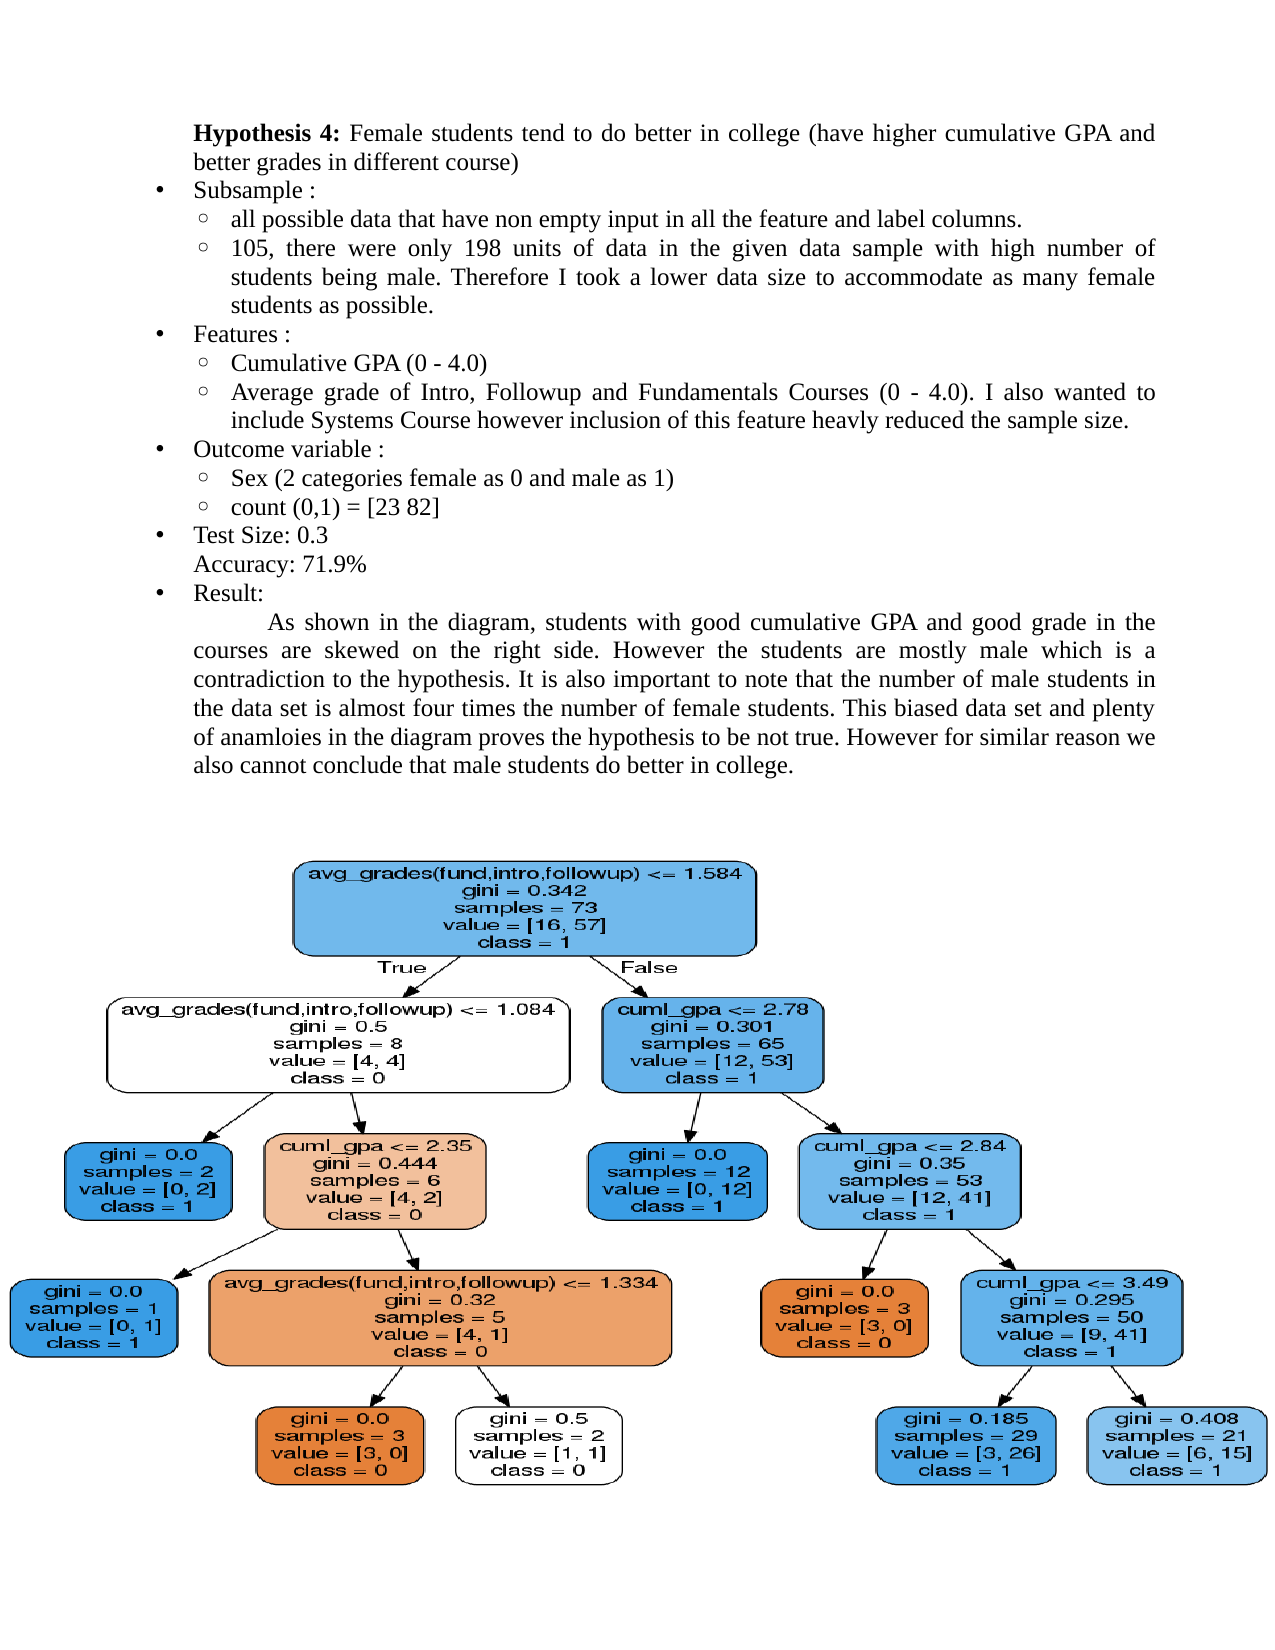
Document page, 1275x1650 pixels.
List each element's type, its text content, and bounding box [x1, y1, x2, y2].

list Sex (2 categories female as 0 and male as 1) [193, 463, 1157, 492]
list count (0,1) = [23 82] [193, 492, 1157, 521]
list Subsample : [156, 176, 1157, 204]
list Result: [156, 578, 1157, 607]
list Outcome variable : [156, 434, 1157, 463]
list Average grade of Intro, Followup and Fundamentals Courses (0 - 4.0). I also wanted to include Systems Course however inclusion of this feature heavly reduced the sample size. [193, 377, 1157, 434]
picture [4, 856, 1274, 1489]
list As shown in the diagram, students with good cumulative GPA and good grade in the courses are skewed on the right side. However the students are mostly male which is a contradiction to the hypothesis. It is also important to note that the number of male students in the data set is almost four times the number of female students. This biased data set and plenty of anamloies in the diagram proves the hypothesis to be not true. However for similar reason we also cannot conclude that male students do better in college. [193, 607, 1157, 779]
list Cumulative GPA (0 - 4.0) [193, 348, 1157, 377]
list Features : [156, 319, 1157, 348]
list Test Size: 0.3 [156, 521, 1157, 549]
list all possible data that have non empty input in all the feature and label columns. [193, 204, 1157, 233]
list Accuracy: 71.9% [156, 549, 1157, 578]
list Hypothesis 4: Female students tend to do better in college (have higher cumulative GPA and better grades in different course) [156, 118, 1157, 176]
list 105, there were only 198 units of data in the given data sample with high number of students being male. Therefore I took a lower data size to accommodate as many female students as possible. [193, 233, 1157, 319]
